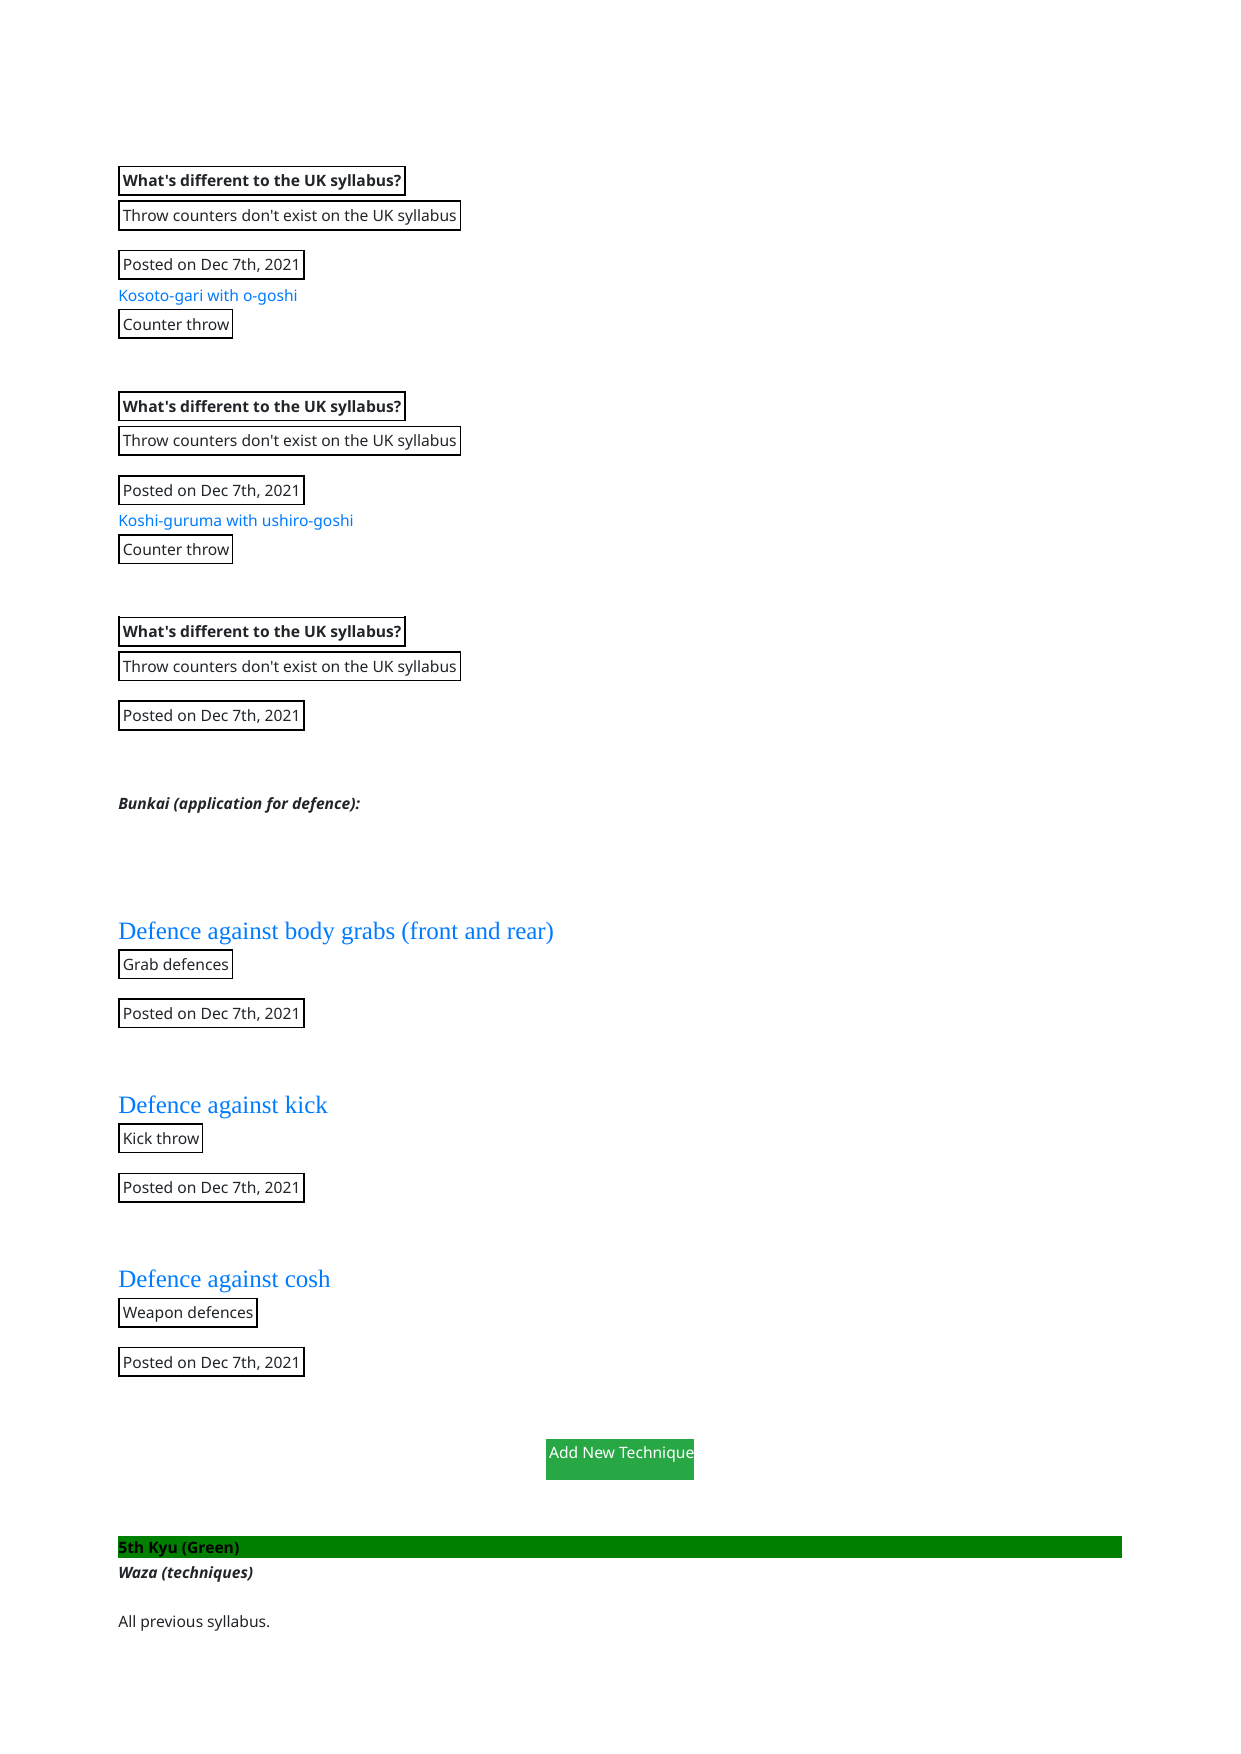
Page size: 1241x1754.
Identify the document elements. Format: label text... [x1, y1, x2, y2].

text [305, 700, 1122, 731]
text [233, 949, 1122, 979]
text [406, 166, 1122, 196]
text Posted on Dec 7th, 2021 [120, 1348, 303, 1375]
text Kosoto-gari with o-goshi [118, 284, 1122, 306]
text Throw counters don't exist on the UK syllabus [120, 653, 460, 680]
text [203, 1123, 1122, 1153]
text [406, 391, 1122, 421]
text Defence against cosh [118, 1264, 1122, 1293]
text [305, 250, 1122, 280]
text Counter throw [120, 310, 232, 337]
text Add New Technique [118, 1439, 1122, 1522]
text [461, 426, 1122, 456]
text [305, 475, 1122, 505]
text Weapon defences [120, 1299, 256, 1326]
text [461, 200, 1122, 231]
text Posted on Dec 7th, 2021 [120, 477, 303, 504]
text [305, 998, 1122, 1028]
text Kick throw [120, 1125, 202, 1152]
text Counter throw [120, 536, 232, 563]
text Grab defences [120, 951, 232, 978]
text Throw counters don't exist on the UK syllabus [120, 427, 460, 454]
text Posted on Dec 7th, 2021 [120, 251, 303, 278]
text What's different to the UK syllabus? [120, 393, 404, 420]
text Posted on Dec 7th, 2021 [120, 1000, 303, 1027]
text Posted on Dec 7th, 2021 [120, 702, 303, 729]
text Waza (techniques) [118, 1562, 1122, 1583]
text Posted on Dec 7th, 2021 [120, 1174, 303, 1201]
text [305, 1172, 1122, 1203]
text All previous syllabus. [118, 1586, 1122, 1632]
text [233, 534, 1122, 564]
text Defence against kick [118, 1090, 1122, 1119]
subtitle 5th Kyu (Green) [118, 1536, 1122, 1558]
text Koshi-guruma with ushiro-goshi [118, 510, 1122, 531]
text [305, 1347, 1122, 1377]
text [233, 309, 1122, 339]
text What's different to the UK syllabus? [120, 167, 404, 194]
text [258, 1298, 1122, 1328]
text Throw counters don't exist on the UK syllabus [120, 202, 460, 229]
text [461, 651, 1122, 681]
text [406, 616, 1122, 647]
text Defence against body grabs (front and rear) [118, 916, 1122, 944]
text What's different to the UK syllabus? [120, 618, 404, 645]
text Bunkai (application for defence): [118, 792, 1122, 814]
